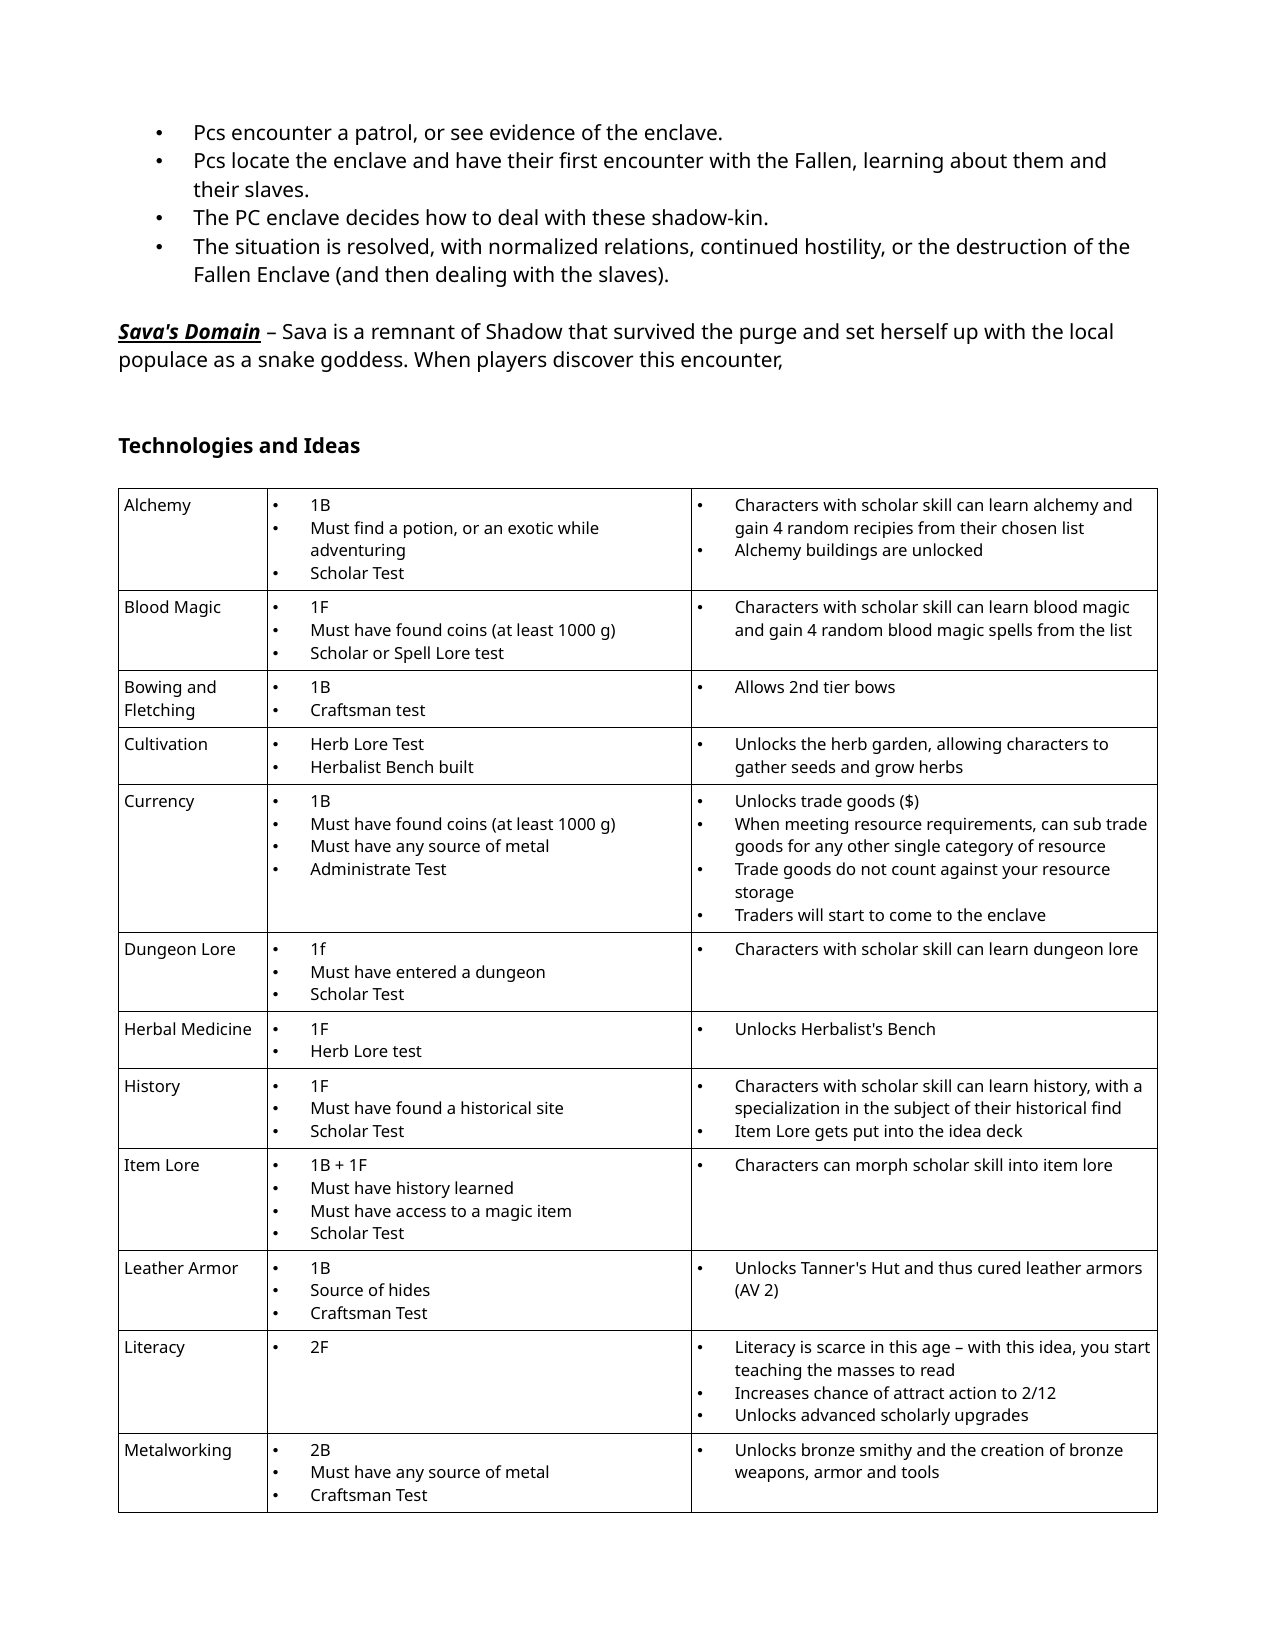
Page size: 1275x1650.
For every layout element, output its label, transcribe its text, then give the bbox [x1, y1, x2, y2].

table_cell Bowing and Fletching [119, 671, 267, 727]
table_cell History [119, 1069, 267, 1148]
table_cell Literacy [119, 1331, 267, 1432]
table_cell Dungeon Lore [119, 933, 267, 1011]
list Pcs locate the enclave and have their first encounter with the Fallen, learning about them and their slaves. [156, 147, 1157, 203]
table_cell 1f Must have entered a dungeon Scholar Test [268, 933, 691, 1011]
table_cell Item Lore [119, 1149, 267, 1250]
table_cell Currency [119, 785, 267, 932]
table_cell Unlocks bronze smithy and the creation of bronze weapons, armor and tools [692, 1434, 1157, 1512]
table_cell 1B Source of hides Craftsman Test [268, 1251, 691, 1330]
table_cell Literacy is scarce in this age – with this idea, you start teaching the masses to read Increases chance of attract action to 2/12 Unlocks advanced scholarly upgrades [692, 1331, 1157, 1432]
list Pcs encounter a patrol, or see evidence of the enclave. [156, 118, 1157, 147]
table_cell Leather Armor [119, 1251, 267, 1330]
table_header Characters with scholar skill can learn alchemy and gain 4 random recipies from their chosen list Alchemy buildings are unlocked [692, 489, 1157, 590]
list The PC enclave decides how to deal with these shadow-kin. [156, 203, 1157, 232]
table_cell Allows 2nd tier bows [692, 671, 1157, 727]
table_header Alchemy [119, 489, 267, 590]
table_cell Characters with scholar skill can learn blood magic and gain 4 random blood magic spells from the list [692, 591, 1157, 670]
table_cell 2B Must have any source of metal Craftsman Test [268, 1434, 691, 1512]
table_cell Unlocks trade goods ($) When meeting resource requirements, can sub trade goods for any other single category of resource Trade goods do not count against your resource storage Traders will start to come to the enclave [692, 785, 1157, 932]
text Technologies and Ideas [118, 431, 1157, 459]
table_cell Herb Lore Test Herbalist Bench built [268, 728, 691, 784]
table_cell Characters with scholar skill can learn history, with a specialization in the subject of their historical find Item Lore gets put into the idea deck [692, 1069, 1157, 1148]
table_cell Characters can morph scholar skill into item lore [692, 1149, 1157, 1250]
table_cell 1F Must have found a historical site Scholar Test [268, 1069, 691, 1148]
table_cell Herbal Medicine [119, 1012, 267, 1068]
table_cell 1B Craftsman test [268, 671, 691, 727]
table_cell 1B + 1F Must have history learned Must have access to a magic item Scholar Test [268, 1149, 691, 1250]
text Sava's Domain – Sava is a remnant of Shadow that survived the purge and set herself up with the local populace as a snake goddess. When players discover this encounter, [118, 317, 1157, 374]
table_cell Unlocks Tanner's Hut and thus cured leather armors (AV 2) [692, 1251, 1157, 1330]
table_header 1B Must find a potion, or an exotic while adventuring Scholar Test [268, 489, 691, 590]
list The situation is resolved, with normalized relations, continued hostility, or the destruction of the Fallen Enclave (and then dealing with the slaves). [156, 232, 1157, 289]
table_cell 1B Must have found coins (at least 1000 g) Must have any source of metal Administrate Test [268, 785, 691, 932]
table_cell 1F Herb Lore test [268, 1012, 691, 1068]
table_cell Unlocks the herb garden, allowing characters to gather seeds and grow herbs [692, 728, 1157, 784]
table_cell Cultivation [119, 728, 267, 784]
table_cell Characters with scholar skill can learn dungeon lore [692, 933, 1157, 1011]
table_cell Unlocks Herbalist's Bench [692, 1012, 1157, 1068]
table_cell 2F [268, 1331, 691, 1432]
table_cell Blood Magic [119, 591, 267, 670]
table_cell 1F Must have found coins (at least 1000 g) Scholar or Spell Lore test [268, 591, 691, 670]
table_cell Metalworking [119, 1434, 267, 1512]
